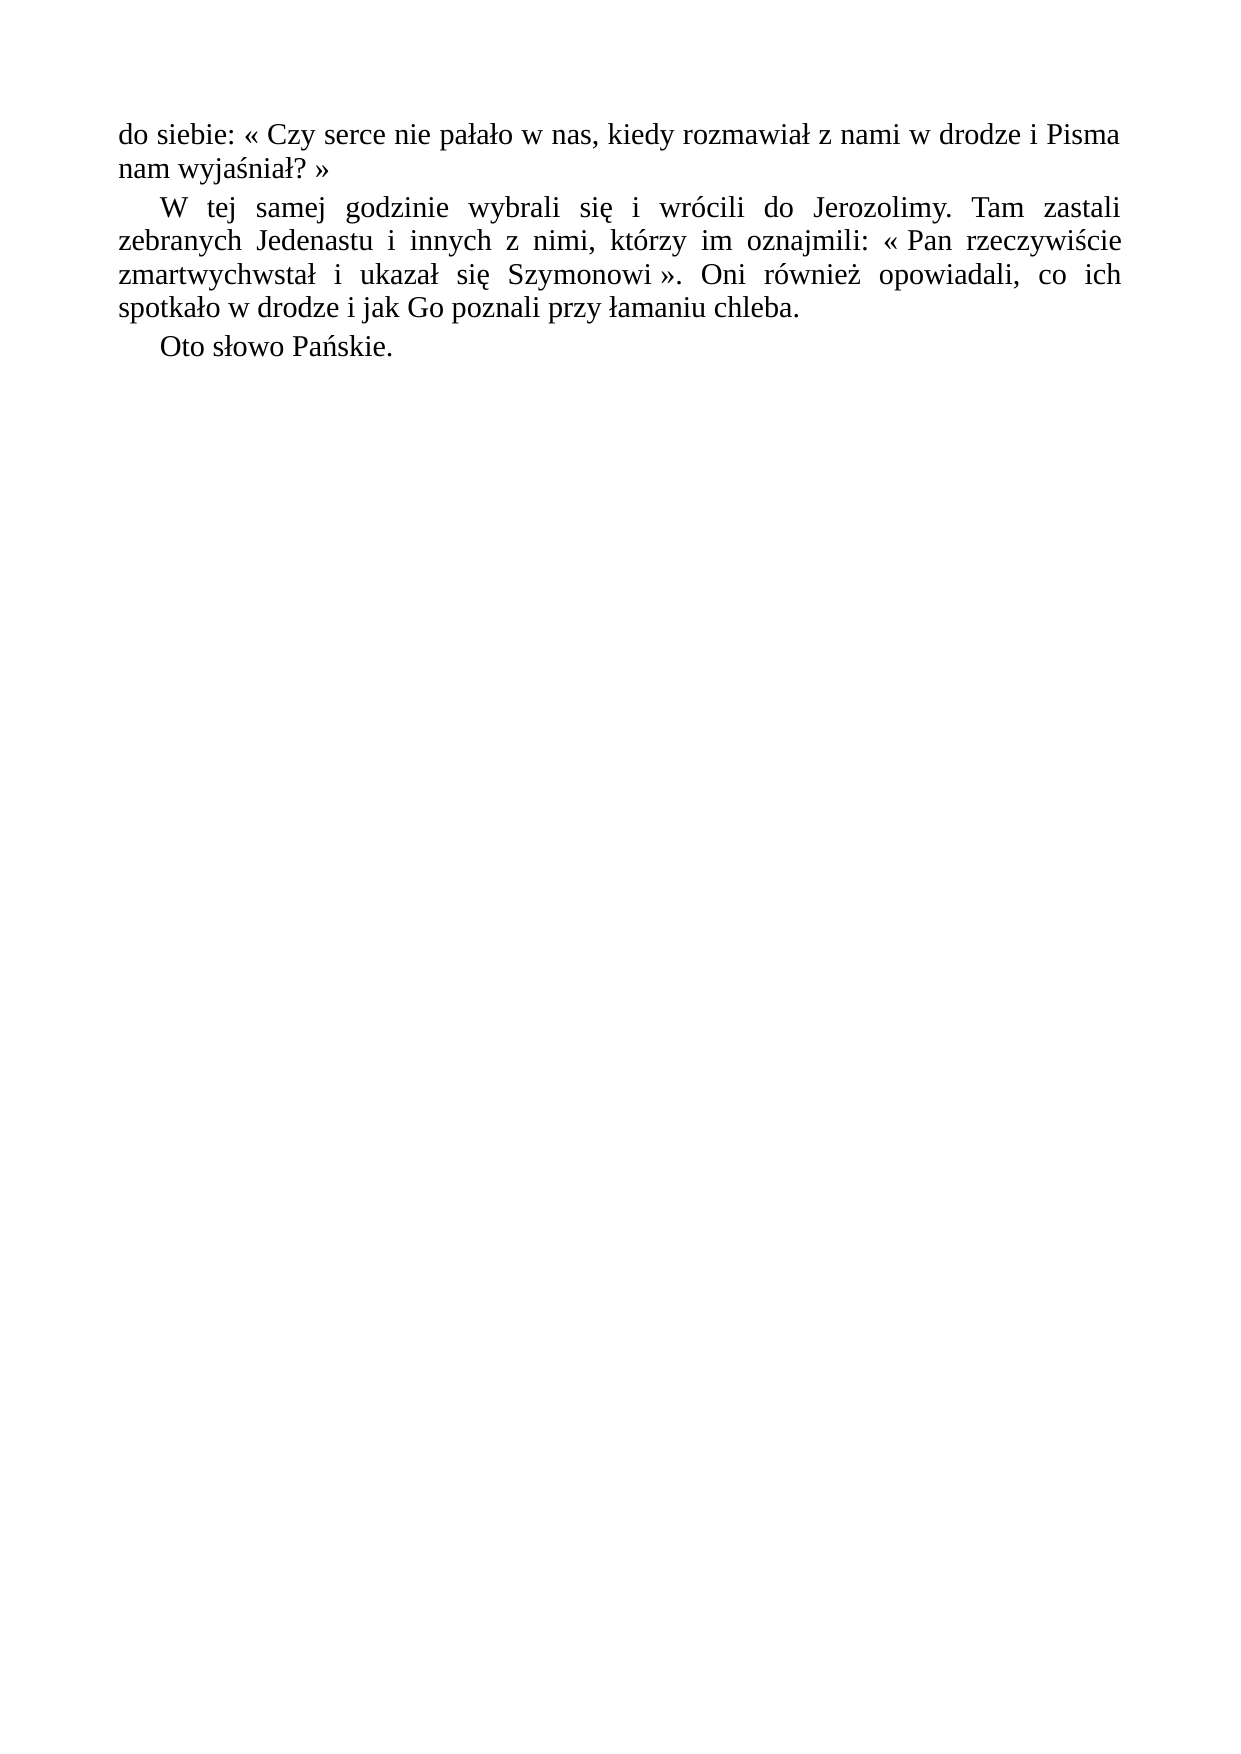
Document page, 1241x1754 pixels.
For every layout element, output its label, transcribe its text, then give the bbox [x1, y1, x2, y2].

text W tej samej godzinie wybrali się i wrócili do Jerozolimy. Tam zastali zebranych Jedenastu i innych z nimi, którzy im oznajmili: « Pan rzeczywiście zmartwychwstał i ukazał się Szymonowi ». Oni również opowiadali, co ich spotkało w drodze i jak Go poznali przy łamaniu chleba. [118, 191, 1122, 324]
text Oto słowo Pańskie. [118, 330, 1122, 363]
text do siebie: « Czy serce nie pałało w nas, kiedy rozmawiał z nami w drodze i Pisma nam wyjaśniał? » [118, 118, 1122, 185]
